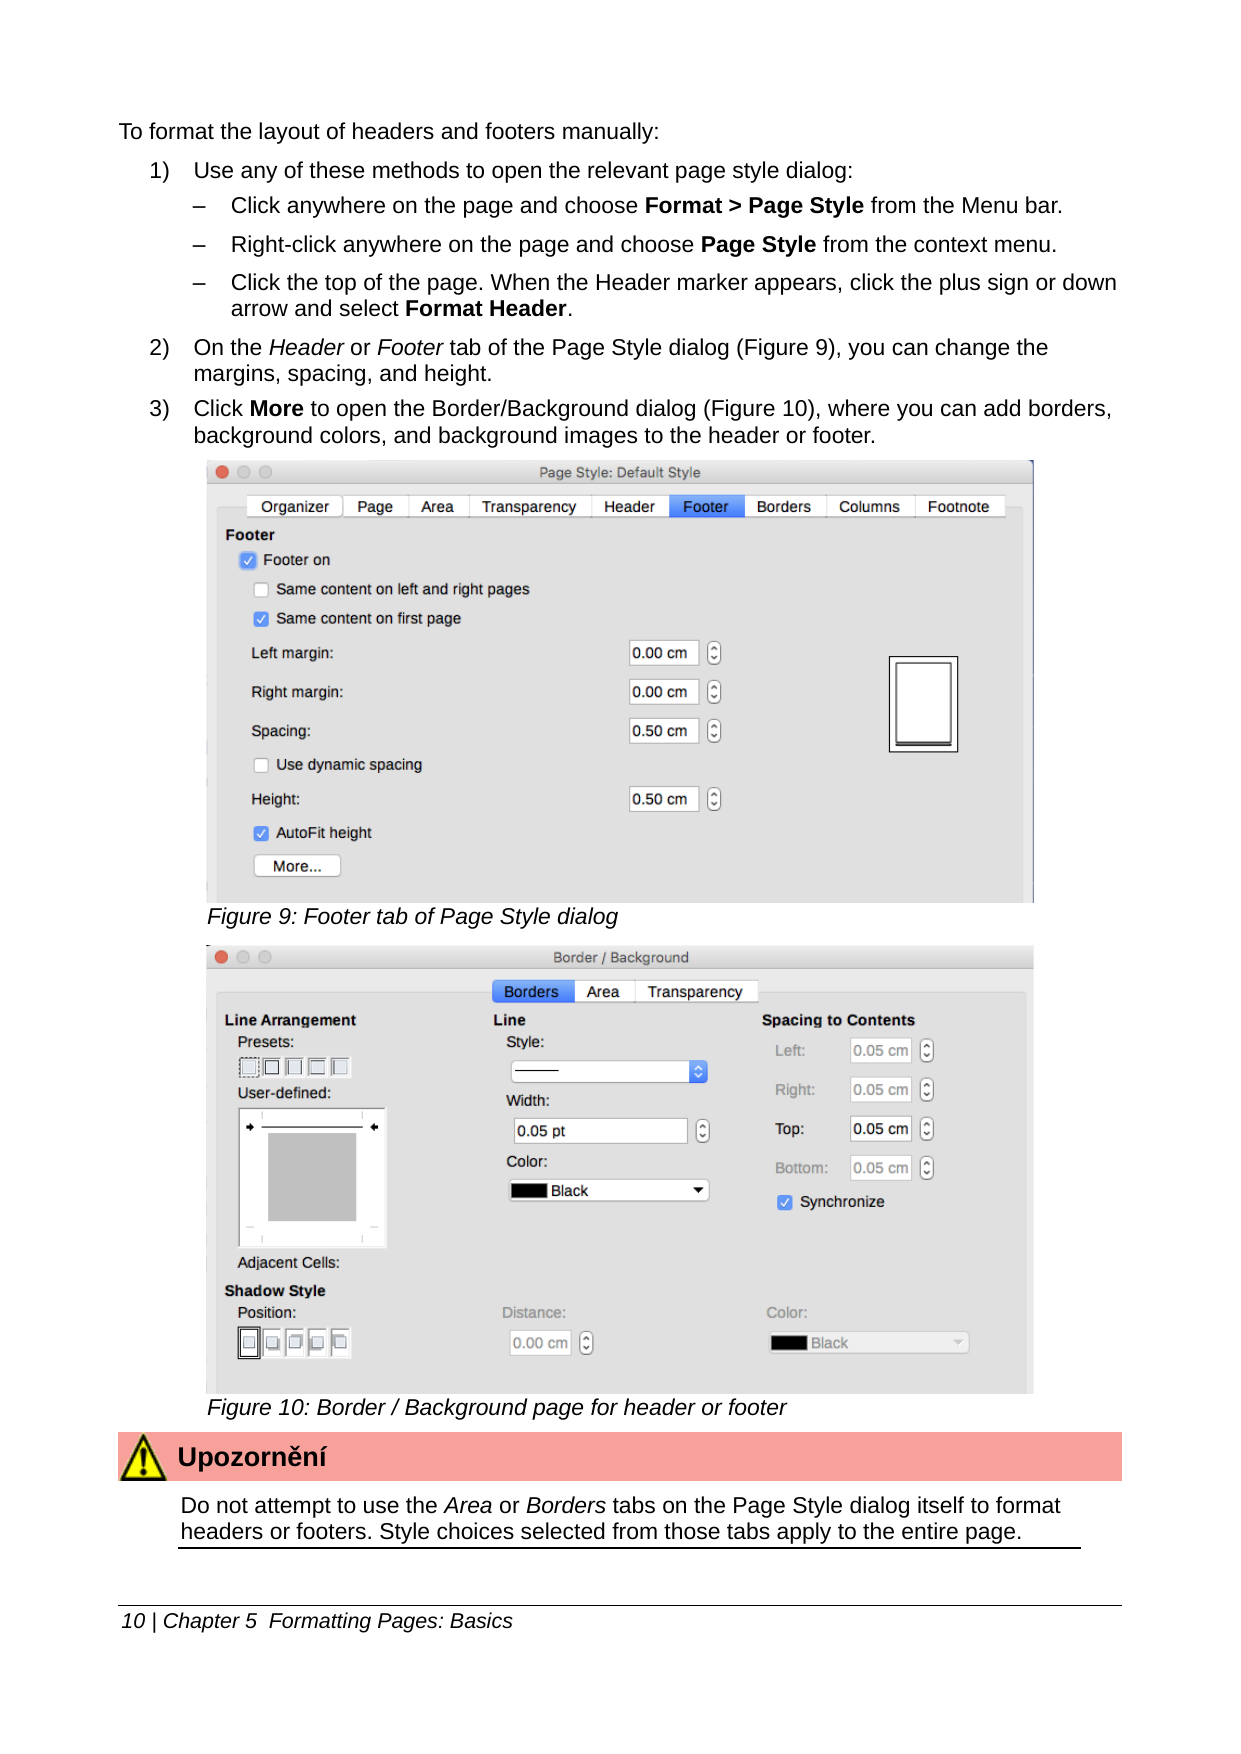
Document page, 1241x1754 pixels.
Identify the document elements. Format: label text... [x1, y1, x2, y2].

list Use any of these methods to open the relevant page style dialog: [170, 157, 1122, 183]
list Right-click anywhere on the page and choose Page Style from the context menu. [193, 231, 1122, 257]
subtitle Upozornění [167, 1432, 1122, 1481]
text Do not attempt to use the Area or Borders tabs on the Page Style dialog itself to format headers or footers. Style choices selected from those tabs apply to the entire page. [177, 1489, 1081, 1549]
list On the Header or Footer tab of the Page Style dialog (Figure 9), you can change the margins, spacing, and height. [170, 334, 1122, 386]
list Click anywhere on the page and choose Format > Page Style from the Menu bar. [193, 192, 1122, 219]
picture [206, 460, 1034, 903]
list Click the top of the page. When the Header marker appears, click the plus sign or down arrow and select Format Header. [193, 269, 1122, 322]
list Click More to open the Border/Background dialog (Figure 10), where you can add borders, background colors, and background images to the header or footer. [170, 395, 1122, 448]
text Figure 10: Border / Background page for header or footer [207, 1394, 1033, 1420]
list To format the layout of headers and footers manually: [118, 118, 1122, 145]
picture [206, 945, 1034, 1394]
text Figure 9: Footer tab of Page Style dialog [207, 903, 1033, 929]
picture [119, 1432, 167, 1481]
